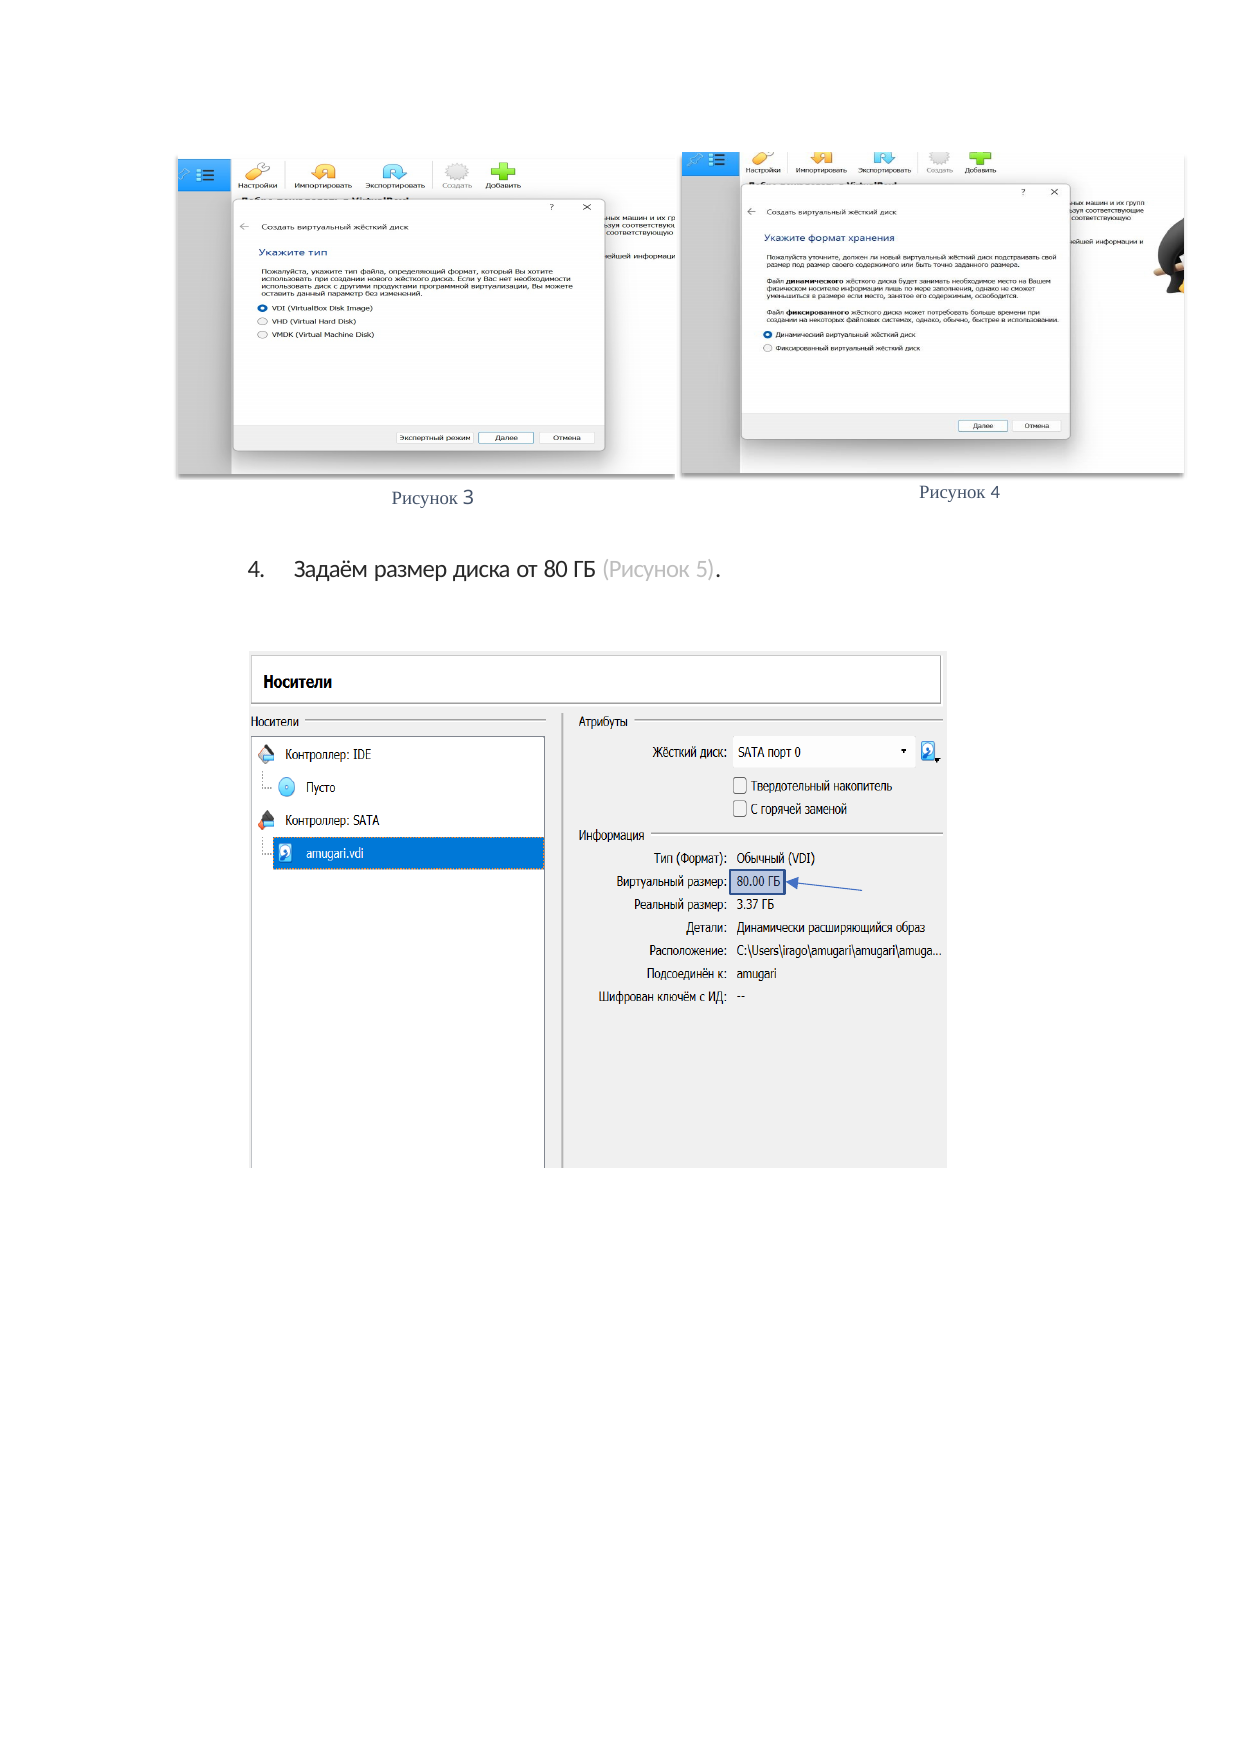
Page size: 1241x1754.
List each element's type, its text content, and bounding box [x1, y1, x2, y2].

picture [249, 651, 947, 1168]
list 4. Задаём размер диска от 80 ГБ (Рисунок 5). [247, 553, 1122, 584]
picture [173, 151, 1191, 482]
